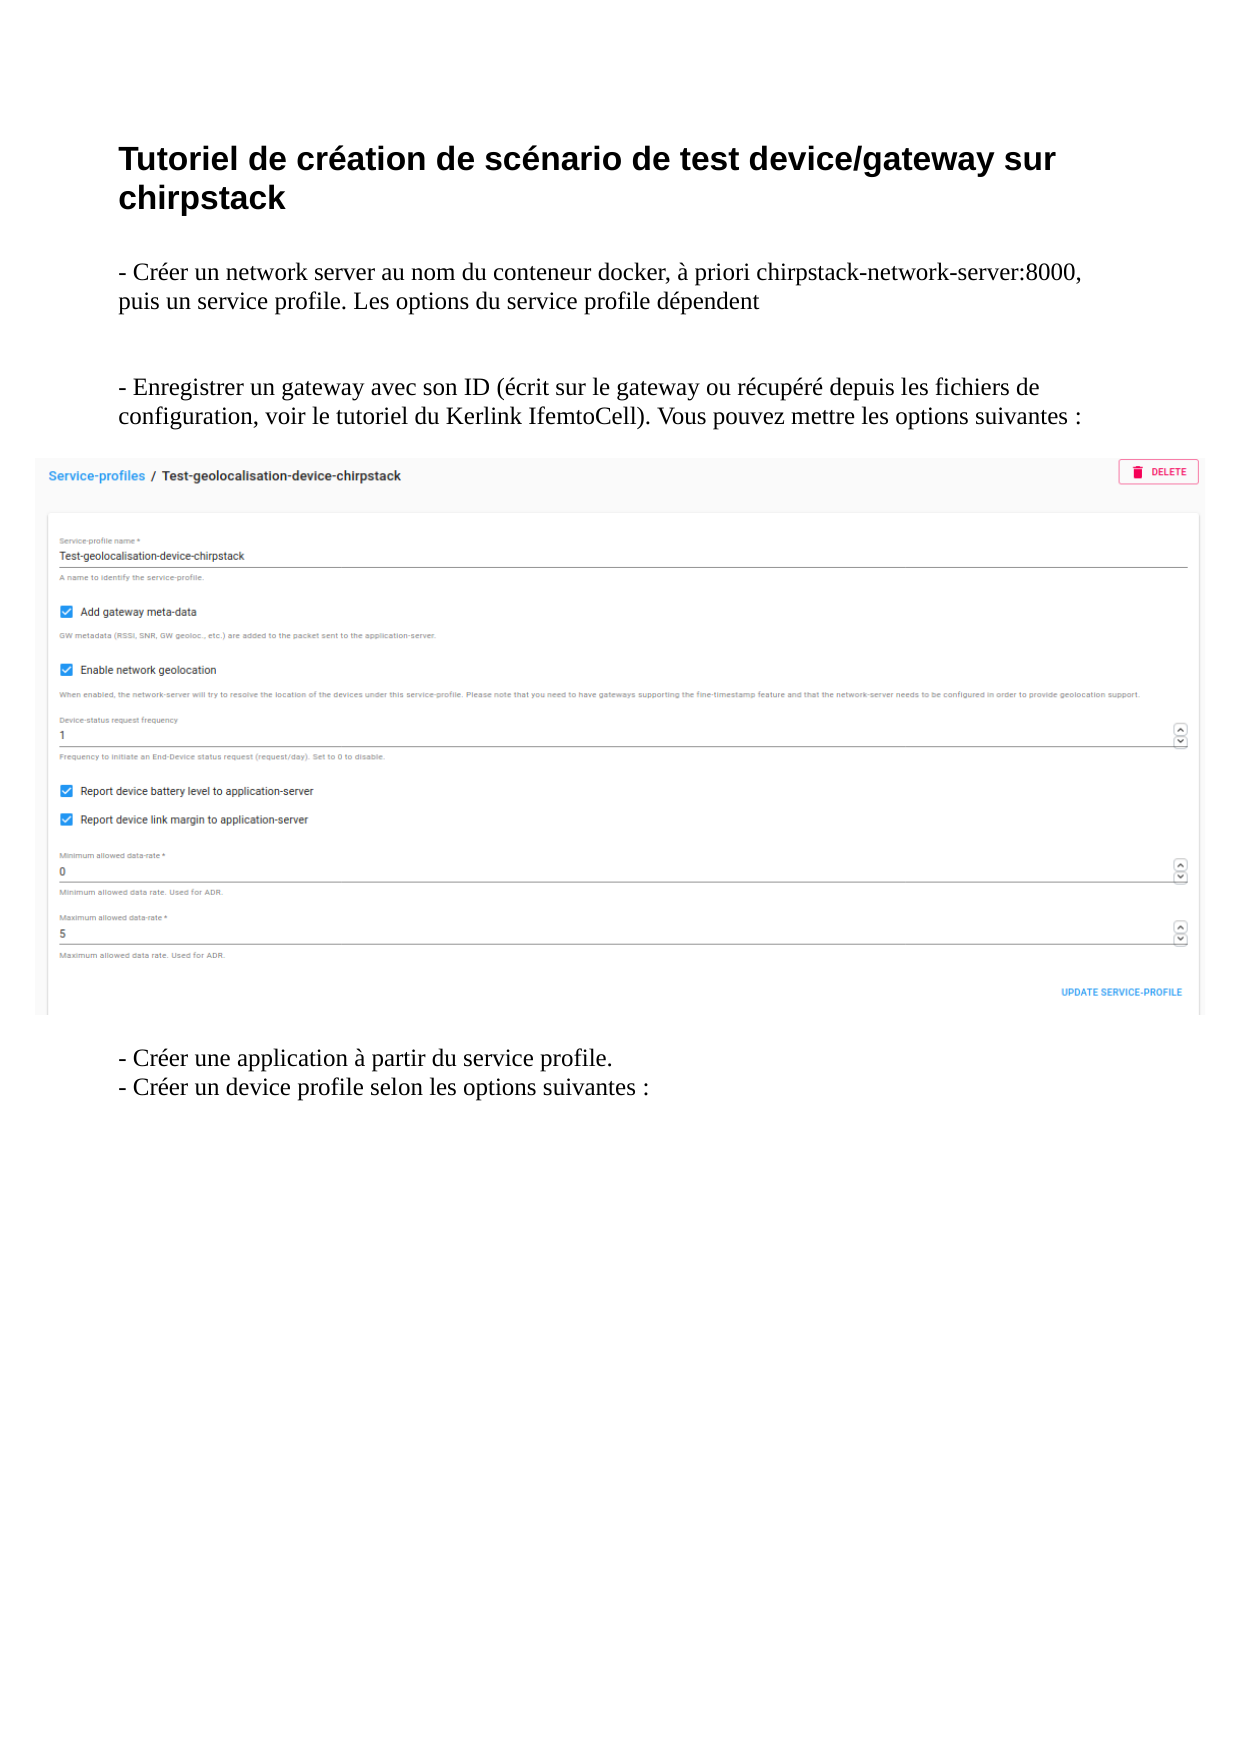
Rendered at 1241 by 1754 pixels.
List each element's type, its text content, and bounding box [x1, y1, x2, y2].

subtitle Tutoriel de création de scénario de test device/gateway sur chirpstack [118, 139, 1122, 216]
picture [35, 458, 1206, 1015]
text - Créer un network server au nom du conteneur docker, à priori chirpstack-network-server:8000, puis un service profile. Les options du service profile dépendent [118, 257, 1122, 315]
text - Créer une application à partir du service profile. [118, 1043, 1122, 1072]
text - Enregistrer un gateway avec son ID (écrit sur le gateway ou récupéré depuis les fichiers de configuration, voir le tutoriel du Kerlink IfemtoCell). Vous pouvez mettre les options suivantes : [118, 372, 1122, 430]
text - Créer un device profile selon les options suivantes : [118, 1072, 1122, 1101]
